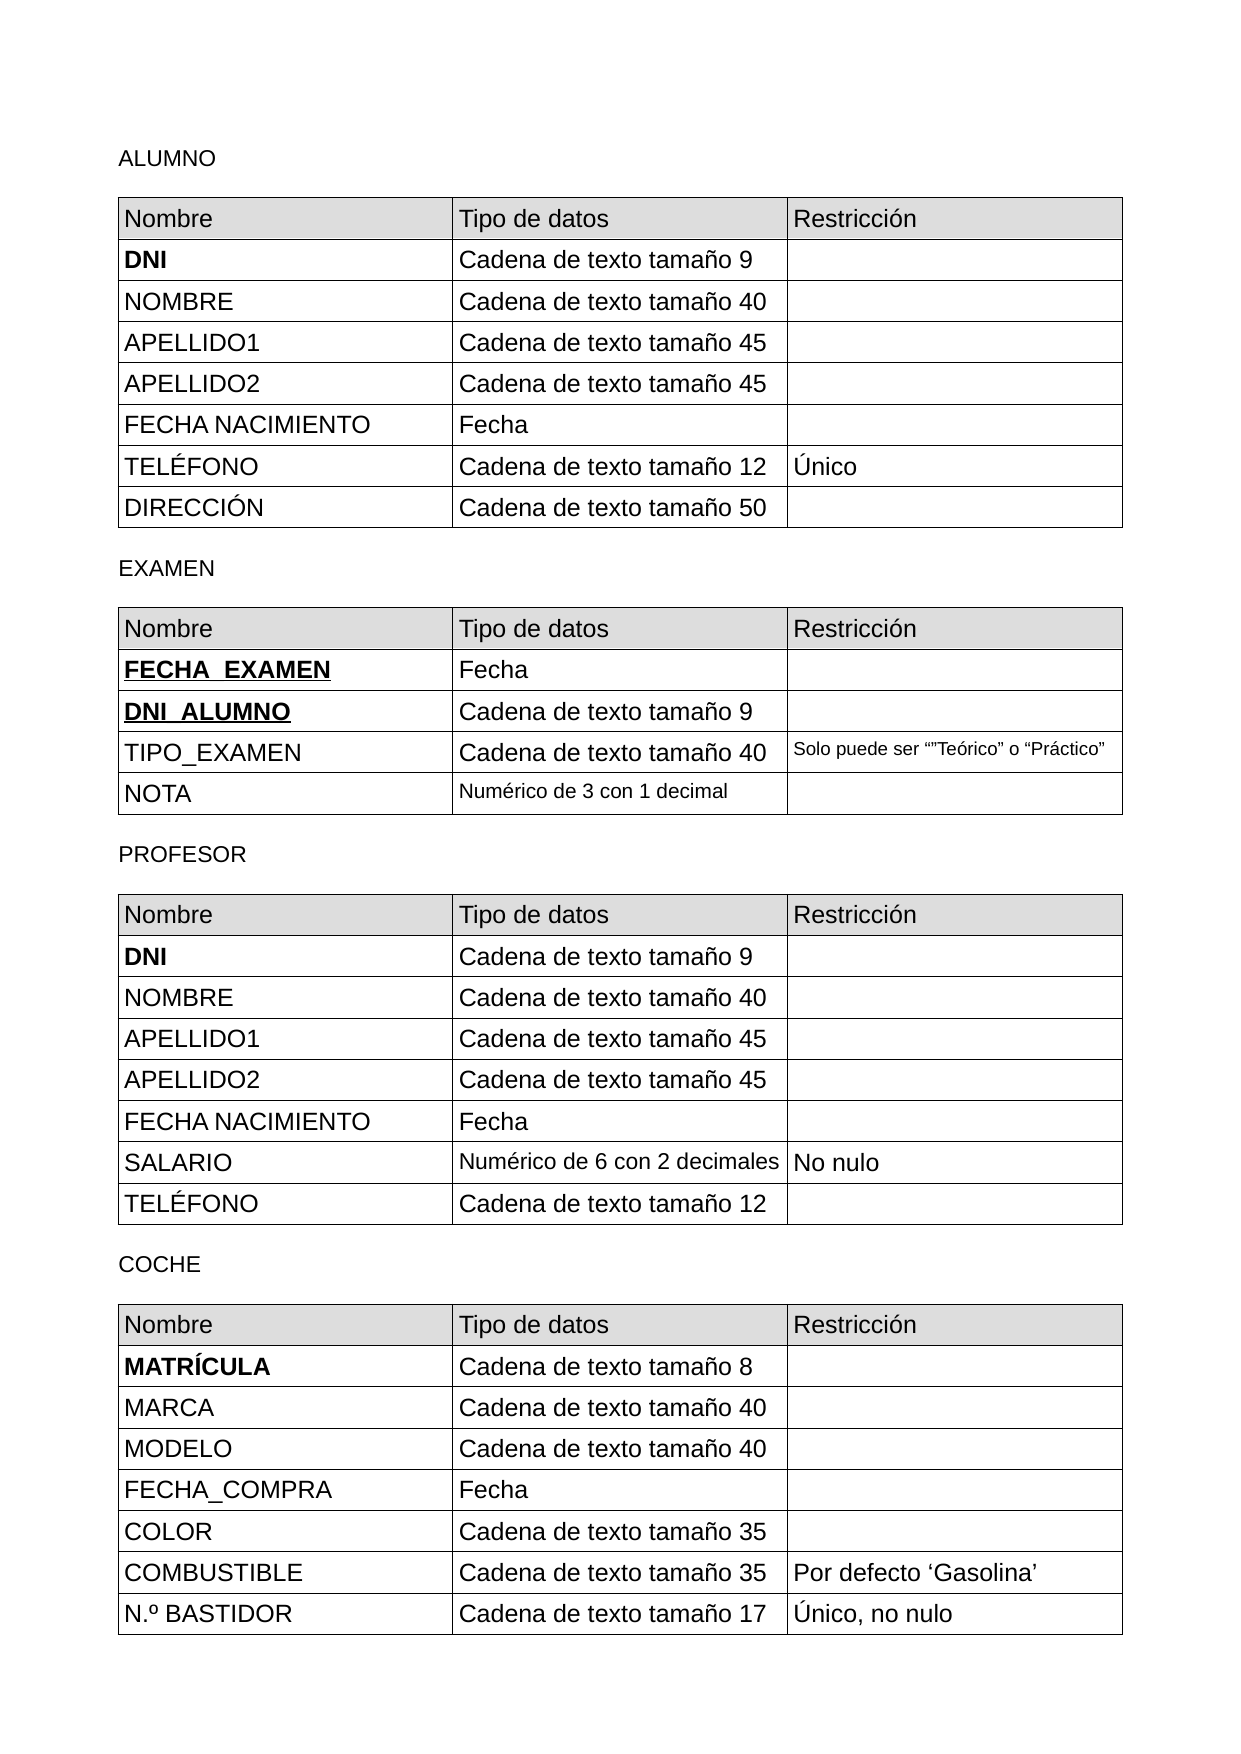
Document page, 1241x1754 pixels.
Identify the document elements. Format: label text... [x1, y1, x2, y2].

table_cell APELLIDO1 [119, 1019, 452, 1059]
table_cell TIPO_EXAMEN [119, 732, 452, 772]
table_cell DNI [119, 240, 452, 280]
table_cell [788, 240, 1122, 280]
table_cell Numérico de 6 con 2 decimales [453, 1142, 787, 1182]
table_cell Cadena de texto tamaño 45 [453, 363, 787, 403]
table_cell DNI [119, 936, 452, 976]
table_cell Por defecto ‘Gasolina’ [788, 1552, 1122, 1592]
text COCHE [118, 1251, 1122, 1277]
table_cell FECHA_EXAMEN [119, 650, 452, 690]
table_cell MARCA [119, 1387, 452, 1427]
table_cell Cadena de texto tamaño 45 [453, 1060, 787, 1100]
table_header Restricción [788, 198, 1122, 238]
table_cell [788, 1060, 1122, 1100]
table_cell Cadena de texto tamaño 50 [453, 487, 787, 527]
table_cell [788, 405, 1122, 445]
table_cell Fecha [453, 1101, 787, 1141]
table_cell Fecha [453, 1470, 787, 1510]
table_cell Cadena de texto tamaño 9 [453, 936, 787, 976]
table_cell FECHA NACIMIENTO [119, 405, 452, 445]
table_cell NOTA [119, 773, 452, 813]
table_cell Cadena de texto tamaño 40 [453, 281, 787, 321]
table_cell [788, 691, 1122, 731]
table_cell [788, 1101, 1122, 1141]
table_cell Cadena de texto tamaño 40 [453, 977, 787, 1017]
table_header Restricción [788, 608, 1122, 648]
table_cell No nulo [788, 1142, 1122, 1182]
table_cell [788, 281, 1122, 321]
table_header Nombre [119, 198, 452, 238]
table_cell APELLIDO2 [119, 363, 452, 403]
table_cell Único, no nulo [788, 1594, 1122, 1634]
table_cell Cadena de texto tamaño 12 [453, 446, 787, 486]
table_cell Cadena de texto tamaño 40 [453, 1429, 787, 1469]
table_cell [788, 773, 1122, 813]
table_header Nombre [119, 1305, 452, 1345]
table_cell Cadena de texto tamaño 35 [453, 1552, 787, 1592]
table_header Tipo de datos [453, 1305, 787, 1345]
table_header Restricción [788, 895, 1122, 935]
table_cell [788, 487, 1122, 527]
table_cell [788, 650, 1122, 690]
table_cell NOMBRE [119, 977, 452, 1017]
table_cell MATRÍCULA [119, 1346, 452, 1386]
table_cell Solo puede ser “”Teórico” o “Práctico” [788, 732, 1122, 772]
table_cell [788, 363, 1122, 403]
table_header Nombre [119, 895, 452, 935]
table_cell [788, 1346, 1122, 1386]
table_cell [788, 322, 1122, 362]
table_cell Numérico de 3 con 1 decimal [453, 773, 787, 813]
table_cell [788, 1387, 1122, 1427]
table_cell [788, 1470, 1122, 1510]
table_cell APELLIDO1 [119, 322, 452, 362]
table_header Nombre [119, 608, 452, 648]
table_cell FECHA NACIMIENTO [119, 1101, 452, 1141]
table_cell DNI_ALUMNO [119, 691, 452, 731]
table_cell Único [788, 446, 1122, 486]
table_cell MODELO [119, 1429, 452, 1469]
table_cell APELLIDO2 [119, 1060, 452, 1100]
table_cell Cadena de texto tamaño 45 [453, 322, 787, 362]
text EXAMEN [118, 554, 1122, 581]
table_cell Cadena de texto tamaño 45 [453, 1019, 787, 1059]
table_cell [788, 1511, 1122, 1551]
table_cell Cadena de texto tamaño 17 [453, 1594, 787, 1634]
table_cell Cadena de texto tamaño 40 [453, 1387, 787, 1427]
text ALUMNO [118, 144, 1122, 171]
table_cell NOMBRE [119, 281, 452, 321]
table_header Restricción [788, 1305, 1122, 1345]
table_cell Fecha [453, 650, 787, 690]
table_cell DIRECCIÓN [119, 487, 452, 527]
table_cell [788, 1184, 1122, 1224]
table_cell Cadena de texto tamaño 9 [453, 240, 787, 280]
text PROFESOR [118, 841, 1122, 867]
table_cell Cadena de texto tamaño 35 [453, 1511, 787, 1551]
table_cell COLOR [119, 1511, 452, 1551]
table_header Tipo de datos [453, 608, 787, 648]
table_cell FECHA_COMPRA [119, 1470, 452, 1510]
table_cell TELÉFONO [119, 446, 452, 486]
table_cell [788, 936, 1122, 976]
table_cell [788, 977, 1122, 1017]
table_cell Cadena de texto tamaño 12 [453, 1184, 787, 1224]
table_cell Cadena de texto tamaño 9 [453, 691, 787, 731]
table_cell TELÉFONO [119, 1184, 452, 1224]
table_cell Cadena de texto tamaño 8 [453, 1346, 787, 1386]
table_cell [788, 1019, 1122, 1059]
table_cell N.º BASTIDOR [119, 1594, 452, 1634]
table_header Tipo de datos [453, 895, 787, 935]
table_cell COMBUSTIBLE [119, 1552, 452, 1592]
table_cell SALARIO [119, 1142, 452, 1182]
table_cell [788, 1429, 1122, 1469]
table_header Tipo de datos [453, 198, 787, 238]
table_cell Fecha [453, 405, 787, 445]
table_cell Cadena de texto tamaño 40 [453, 732, 787, 772]
